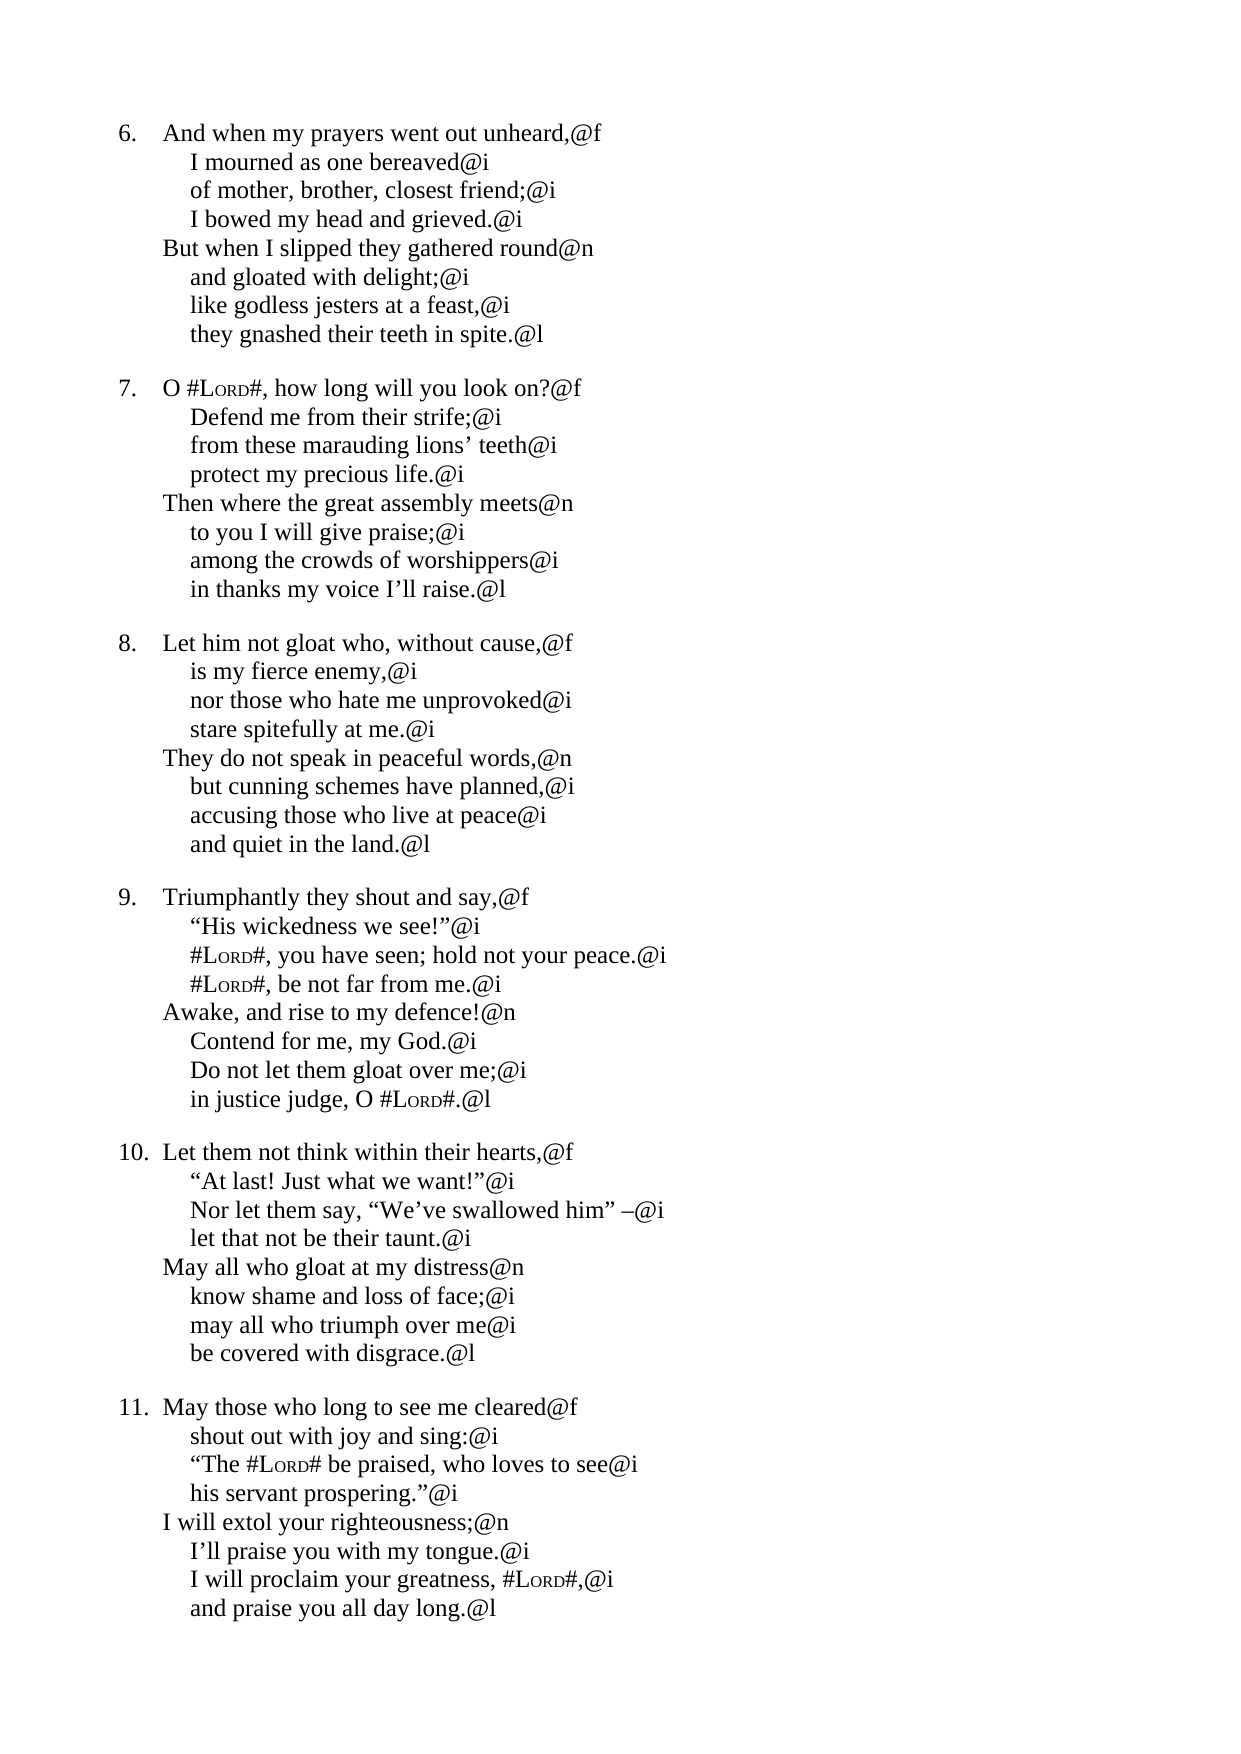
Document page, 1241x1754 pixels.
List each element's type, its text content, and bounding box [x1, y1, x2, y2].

text protect my precious life.@i [171, 459, 1122, 488]
text like godless jesters at a feast,@i [171, 291, 1122, 319]
text his servant prospering.”@i [171, 1478, 1122, 1507]
text let that not be their taunt.@i [171, 1223, 1122, 1252]
text 6. And when my prayers went out unheard,@f [118, 118, 1122, 147]
text I bowed my head and grieved.@i [171, 204, 1122, 233]
text #Lord#, be not far from me.@i [171, 969, 1122, 997]
text May all who gloat at my distress@n [162, 1252, 1122, 1281]
text #Lord#, you have seen; hold not your peace.@i [171, 940, 1122, 969]
text of mother, brother, closest friend;@i [171, 176, 1122, 204]
text stare spitefully at me.@i [171, 714, 1122, 743]
text “His wickedness we see!”@i [171, 911, 1122, 940]
text Then where the great assembly meets@n [162, 488, 1122, 517]
text be covered with disgrace.@l [171, 1338, 1122, 1367]
text but cunning schemes have planned,@i [171, 771, 1122, 800]
text to you I will give praise;@i [171, 517, 1122, 545]
text But when I slipped they gathered round@n [162, 233, 1122, 262]
text Nor let them say, “We’ve swallowed him” –@i [171, 1195, 1122, 1223]
text they gnashed their teeth in spite.@l [171, 319, 1122, 348]
text 11. May those who long to see me cleared@f [118, 1392, 1122, 1421]
text I mourned as one bereaved@i [171, 147, 1122, 176]
text “The #Lord# be praised, who loves to see@i [171, 1449, 1122, 1478]
text I will extol your righteousness;@n [162, 1507, 1122, 1536]
text Contend for me, my God.@i [171, 1026, 1122, 1055]
text from these marauding lions’ teeth@i [171, 430, 1122, 459]
text in thanks my voice I’ll raise.@l [171, 574, 1122, 603]
text among the crowds of worshippers@i [171, 545, 1122, 574]
text know shame and loss of face;@i [171, 1281, 1122, 1310]
text is my fierce enemy,@i [171, 656, 1122, 685]
text I will proclaim your greatness, #Lord#,@i [171, 1564, 1122, 1593]
text “At last! Just what we want!”@i [171, 1166, 1122, 1195]
text and quiet in the land.@l [171, 829, 1122, 858]
text They do not speak in peaceful words,@n [162, 743, 1122, 771]
text Do not let them gloat over me;@i [171, 1055, 1122, 1084]
text 8. Let him not gloat who, without cause,@f [118, 628, 1122, 656]
text nor those who hate me unprovoked@i [171, 685, 1122, 714]
text and gloated with delight;@i [171, 262, 1122, 291]
text 9. Triumphantly they shout and say,@f [118, 882, 1122, 911]
text Awake, and rise to my defence!@n [162, 997, 1122, 1026]
text and praise you all day long.@l [171, 1593, 1122, 1622]
text in justice judge, O #Lord#.@l [171, 1084, 1122, 1112]
text I’ll praise you with my tongue.@i [171, 1536, 1122, 1564]
text accusing those who live at peace@i [171, 800, 1122, 829]
text shout out with joy and sing:@i [171, 1421, 1122, 1449]
text may all who triumph over me@i [171, 1310, 1122, 1338]
text 10. Let them not think within their hearts,@f [118, 1137, 1122, 1166]
text 7. O #Lord#, how long will you look on?@f [118, 373, 1122, 402]
text Defend me from their strife;@i [171, 402, 1122, 430]
